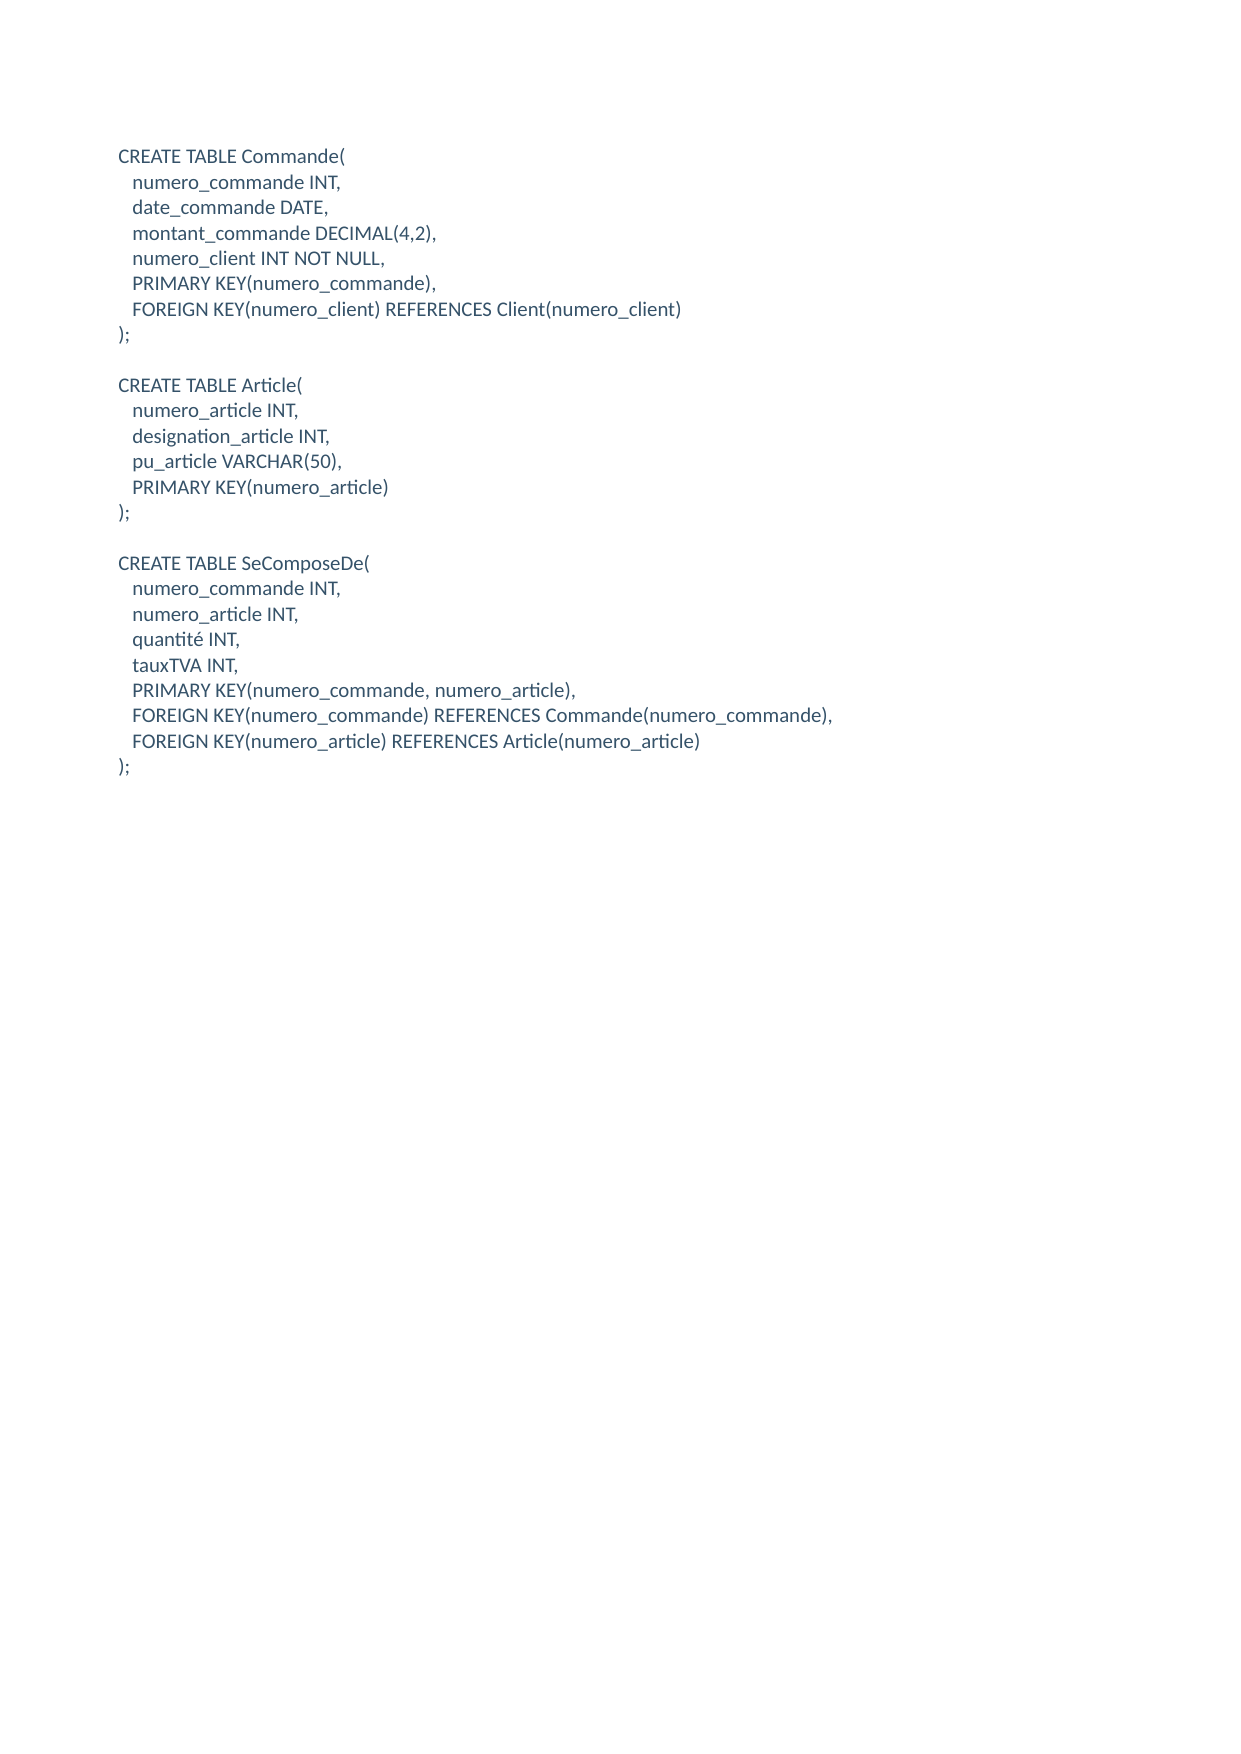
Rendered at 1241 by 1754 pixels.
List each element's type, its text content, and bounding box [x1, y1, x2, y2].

text CREATE TABLE SeComposeDe( [118, 550, 1122, 576]
text tauxTVA INT, [118, 652, 1122, 677]
text numero_article INT, [118, 398, 1122, 423]
text numero_article INT, [118, 601, 1122, 626]
text pu_article VARCHAR(50), [118, 448, 1122, 474]
text PRIMARY KEY(numero_commande), [118, 271, 1122, 296]
text quantité INT, [118, 626, 1122, 652]
text FOREIGN KEY(numero_commande) REFERENCES Commande(numero_commande), [118, 703, 1122, 728]
text CREATE TABLE Commande( [118, 143, 1122, 169]
text ); [118, 321, 1122, 347]
text designation_article INT, [118, 423, 1122, 448]
text FOREIGN KEY(numero_article) REFERENCES Article(numero_article) [118, 728, 1122, 753]
text PRIMARY KEY(numero_commande, numero_article), [118, 677, 1122, 703]
text numero_commande INT, [118, 576, 1122, 601]
text ); [118, 499, 1122, 525]
text FOREIGN KEY(numero_client) REFERENCES Client(numero_client) [118, 296, 1122, 321]
text numero_client INT NOT NULL, [118, 245, 1122, 271]
text ); [118, 753, 1122, 779]
text montant_commande DECIMAL(4,2), [118, 220, 1122, 245]
text date_commande DATE, [118, 194, 1122, 220]
text PRIMARY KEY(numero_article) [118, 474, 1122, 499]
text numero_commande INT, [118, 169, 1122, 194]
text CREATE TABLE Article( [118, 372, 1122, 398]
